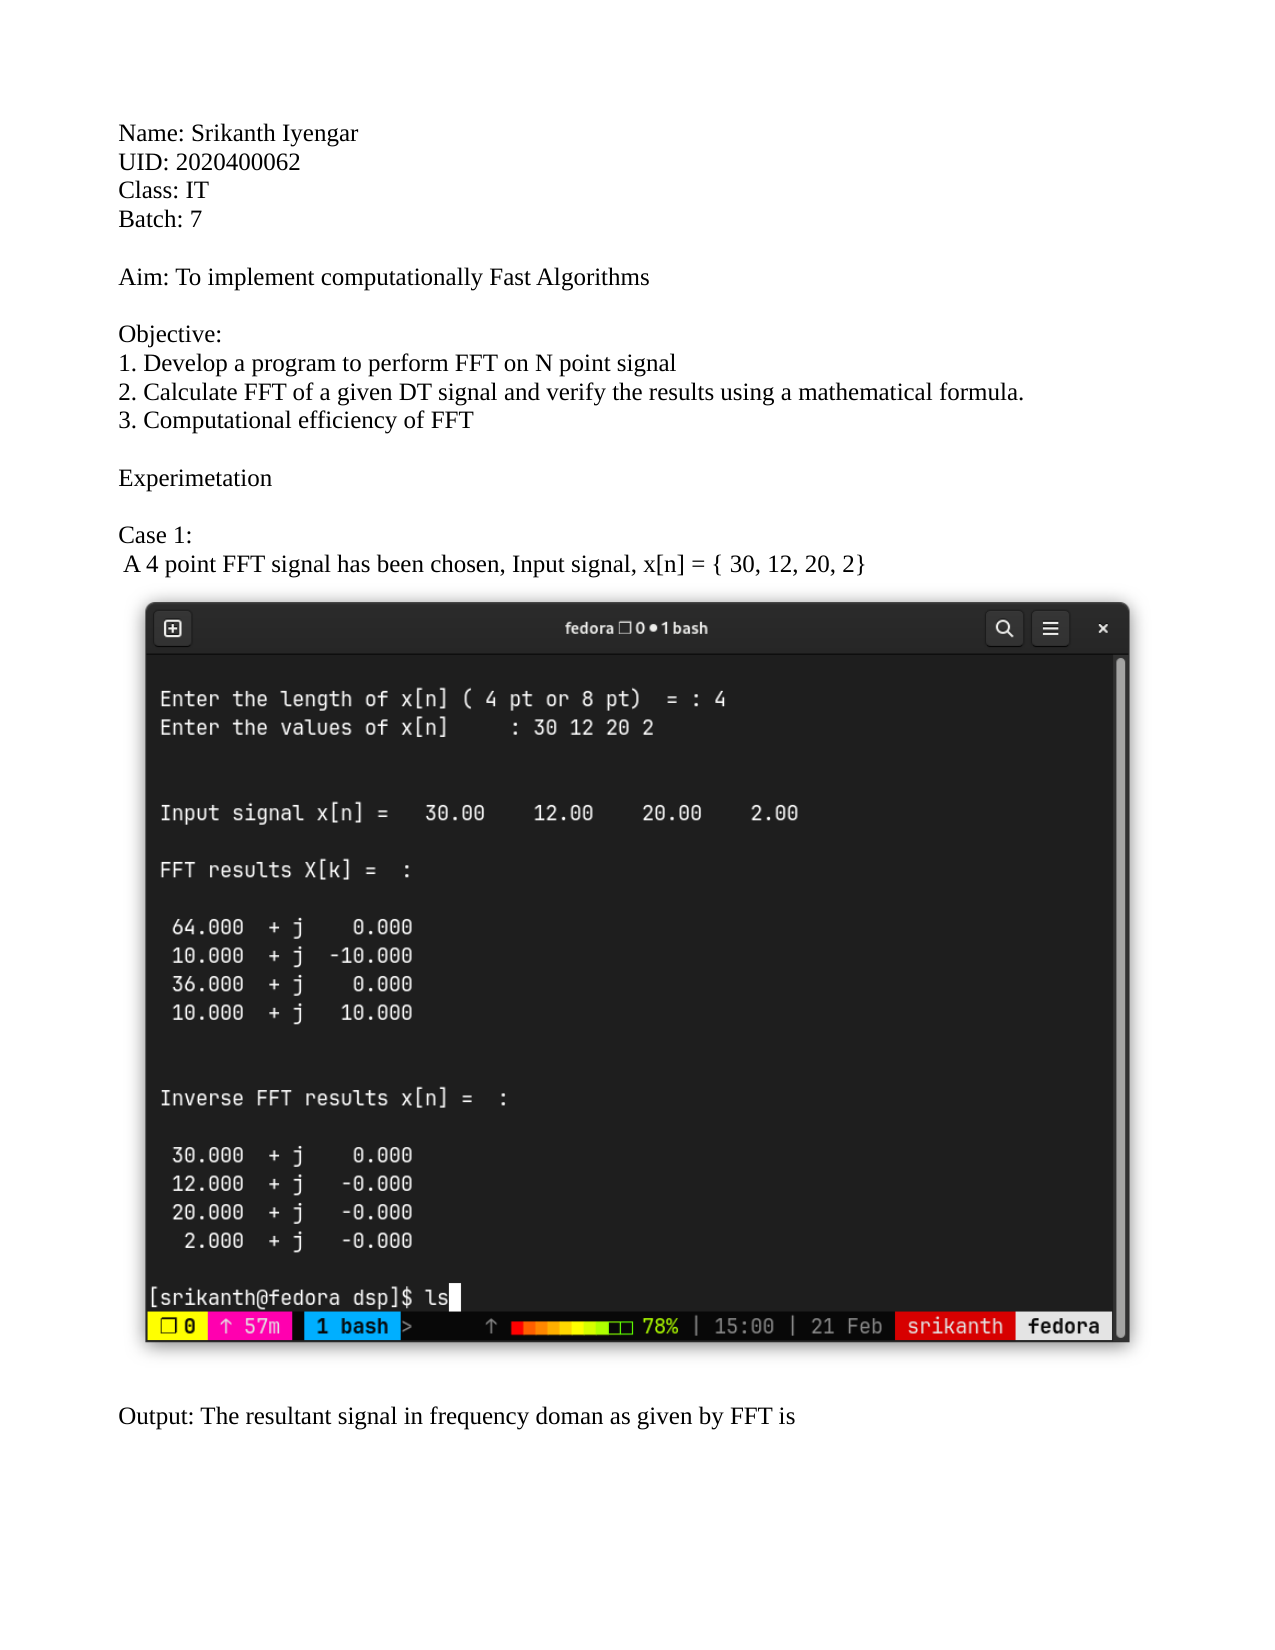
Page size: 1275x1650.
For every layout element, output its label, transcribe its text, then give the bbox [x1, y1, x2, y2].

text 1. Develop a program to perform FFT on N point signal [118, 348, 1157, 377]
text Aim: To implement computationally Fast Algorithms [118, 262, 1157, 291]
text 3. Computational efficiency of FFT [118, 406, 1157, 434]
picture [118, 578, 1157, 1373]
text Output: The resultant signal in frequency doman as given by FFT is [118, 1401, 1157, 1430]
text Objective: [118, 319, 1157, 348]
text Experimetation [118, 463, 1157, 492]
text Case 1: [118, 521, 1157, 549]
text 2. Calculate FFT of a given DT signal and verify the results using a mathematical formula. [118, 377, 1157, 406]
text Name: Srikanth Iyengar [118, 118, 1157, 147]
text Class: IT [118, 176, 1157, 204]
text Batch: 7 [118, 204, 1157, 233]
text UID: 2020400062 [118, 147, 1157, 176]
text A 4 point FFT signal has been chosen, Input signal, x[n] = { 30, 12, 20, 2} [118, 549, 1157, 578]
